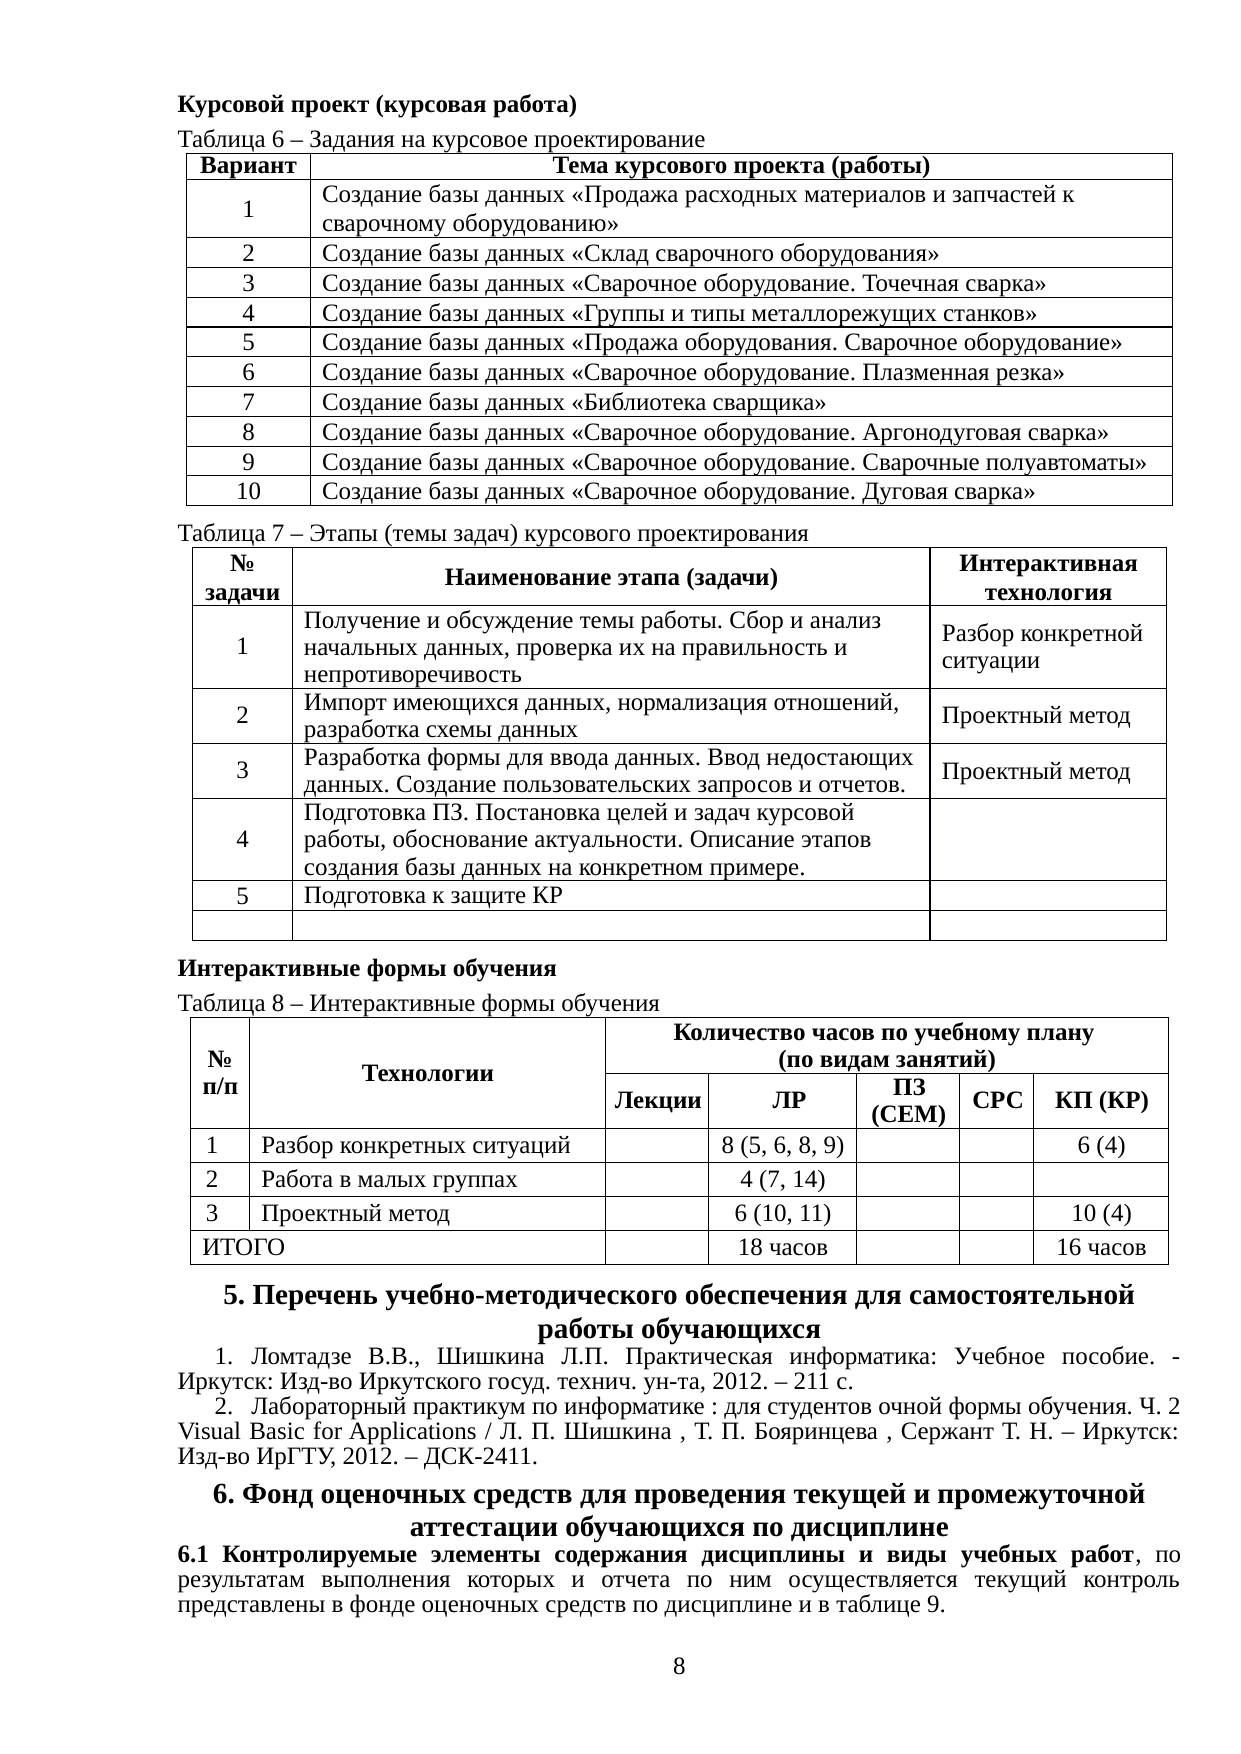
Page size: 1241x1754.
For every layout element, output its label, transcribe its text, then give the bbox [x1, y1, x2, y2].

table_header Наименование этапа (задачи) [293, 548, 929, 605]
table_cell 1 [187, 180, 310, 237]
table_cell [960, 1231, 1033, 1264]
table_cell [960, 1129, 1033, 1162]
table_header Вариант [187, 154, 310, 178]
table_cell 8 (5, 6, 8, 9) [709, 1129, 856, 1162]
table_cell 2 [191, 1163, 249, 1196]
table_cell 3 [191, 1197, 249, 1230]
table_cell [931, 799, 1166, 880]
table_cell 4 (7, 14) [709, 1163, 856, 1196]
list Лабораторный практикум по информатике : для студентов очной формы обучения. Ч. 2 Visual Basic for Applications / Л. П. Шишкина , Т. П. Бояринцева , Сержант Т. Н. – Иркутск: Изд-во ИрГТУ, 2012. – ДСК-2411. [177, 1394, 1181, 1469]
table_cell Создание базы данных «Сварочное оборудование. Сварочные полуавтоматы» [311, 447, 1172, 475]
table_cell Проектный метод [931, 689, 1166, 743]
table_cell СРС [960, 1074, 1033, 1128]
table_cell 4 [187, 298, 310, 326]
table_cell 10 [187, 476, 310, 505]
table_cell 1 [191, 1129, 249, 1162]
text 5. Перечень учебно-методического обеспечения для самостоятельной работы обучающихся [177, 1277, 1181, 1344]
table_cell 2 [193, 689, 292, 743]
table_cell ПЗ (СЕМ) [857, 1074, 959, 1128]
table_cell Создание базы данных «Библиотека сварщика» [311, 387, 1172, 416]
table_header № задачи [193, 548, 292, 605]
table_cell 6 [187, 357, 310, 386]
table_cell [606, 1231, 708, 1264]
text 6.1 Контролируемые элементы содержания дисциплины и виды учебных работ, по результатам выполнения которых и отчета по ним осуществляется текущий контроль представлены в фонде оценочных средств по дисциплине и в таблице 9. [177, 1543, 1181, 1618]
table_cell Создание базы данных «Склад сварочного оборудования» [311, 238, 1172, 267]
table_header Количество часов по учебному плану (по видам занятий) [606, 1018, 1168, 1072]
table_cell [931, 911, 1166, 940]
table_cell ЛР [709, 1074, 856, 1128]
text Таблица 7 – Этапы (темы задач) курсового проектирования [177, 518, 1181, 547]
table_cell Работа в малых группах [250, 1163, 605, 1196]
table_cell 1 [193, 606, 292, 688]
table_cell [960, 1197, 1033, 1230]
text Таблица 6 – Задания на курсовое проектирование [177, 124, 1181, 152]
table_cell Проектный метод [931, 744, 1166, 798]
table_cell 8 [187, 417, 310, 446]
table_cell 2 [187, 238, 310, 267]
list Ломтадзе В.В., Шишкина Л.П. Практическая информатика: Учебное пособие. - Иркутск: Изд-во Иркутского госуд. технич. ун-та, 2012. – 211 с. [177, 1344, 1181, 1394]
table_cell Подготовка к защите КР [293, 881, 929, 910]
table_cell Разбор конкретных ситуаций [250, 1129, 605, 1162]
table_cell [193, 911, 292, 940]
table_cell Проектный метод [250, 1197, 605, 1230]
table_cell [931, 881, 1166, 910]
table_cell Создание базы данных «Сварочное оборудование. Аргонодуговая сварка» [311, 417, 1172, 446]
table_cell ИТОГО [191, 1231, 605, 1264]
table_cell [857, 1231, 959, 1264]
table_cell 10 (4) [1034, 1197, 1168, 1230]
table_header № п/п [191, 1018, 249, 1128]
table_cell Разработка формы для ввода данных. Ввод недостающих данных. Создание пользовательских запросов и отчетов. [293, 744, 929, 798]
table_cell [857, 1129, 959, 1162]
table_cell [606, 1129, 708, 1162]
table_cell 9 [187, 447, 310, 475]
text Интерактивные формы обучения [177, 953, 1181, 982]
table_cell [293, 911, 929, 940]
text Таблица 8 – Интерактивные формы обучения [177, 988, 1181, 1017]
table_cell Лекции [606, 1074, 708, 1128]
table_cell КП (КР) [1034, 1074, 1168, 1128]
table_cell [1034, 1163, 1168, 1196]
table_cell [606, 1163, 708, 1196]
table_cell 6 (10, 11) [709, 1197, 856, 1230]
table_header Технологии [250, 1018, 605, 1128]
table_cell 18 часов [709, 1231, 856, 1264]
table_cell 3 [187, 268, 310, 297]
table_header Тема курсового проекта (работы) [311, 154, 1172, 178]
table_cell 5 [193, 881, 292, 910]
table_cell 6 (4) [1034, 1129, 1168, 1162]
table_cell [857, 1163, 959, 1196]
table_header Интерактивная технология [931, 548, 1166, 605]
table_cell [960, 1163, 1033, 1196]
table_cell Создание базы данных «Сварочное оборудование. Точечная сварка» [311, 268, 1172, 297]
table_cell Создание базы данных «Продажа расходных материалов и запчастей к сварочному оборудованию» [311, 180, 1172, 237]
table_cell Получение и обсуждение темы работы. Сбор и анализ начальных данных, проверка их на правильность и непротиворечивость [293, 606, 929, 688]
table_cell 16 часов [1034, 1231, 1168, 1264]
table_cell Создание базы данных «Продажа оборудования. Сварочное оборудование» [311, 328, 1172, 356]
table_cell 3 [193, 744, 292, 798]
table_cell Создание базы данных «Сварочное оборудование. Плазменная резка» [311, 357, 1172, 386]
table_cell 4 [193, 799, 292, 880]
table_cell 7 [187, 387, 310, 416]
text 6. Фонд оценочных средств для проведения текущей и промежуточной аттестации обучающихся по дисциплине [177, 1476, 1181, 1543]
table_cell 5 [187, 328, 310, 356]
table_cell Подготовка ПЗ. Постановка целей и задач курсовой работы, обоснование актуальности. Описание этапов создания базы данных на конкретном примере. [293, 799, 929, 880]
table_cell [857, 1197, 959, 1230]
table_cell Создание базы данных «Группы и типы металлорежущих станков» [311, 298, 1172, 326]
text Курсовой проект (курсовая работа) [177, 89, 1181, 117]
table_cell [606, 1197, 708, 1230]
table_cell Разбор конкретной ситуации [931, 606, 1166, 688]
table_cell Импорт имеющихся данных, нормализация отношений, разработка схемы данных [293, 689, 929, 743]
table_cell Создание базы данных «Сварочное оборудование. Дуговая сварка» [311, 476, 1172, 505]
